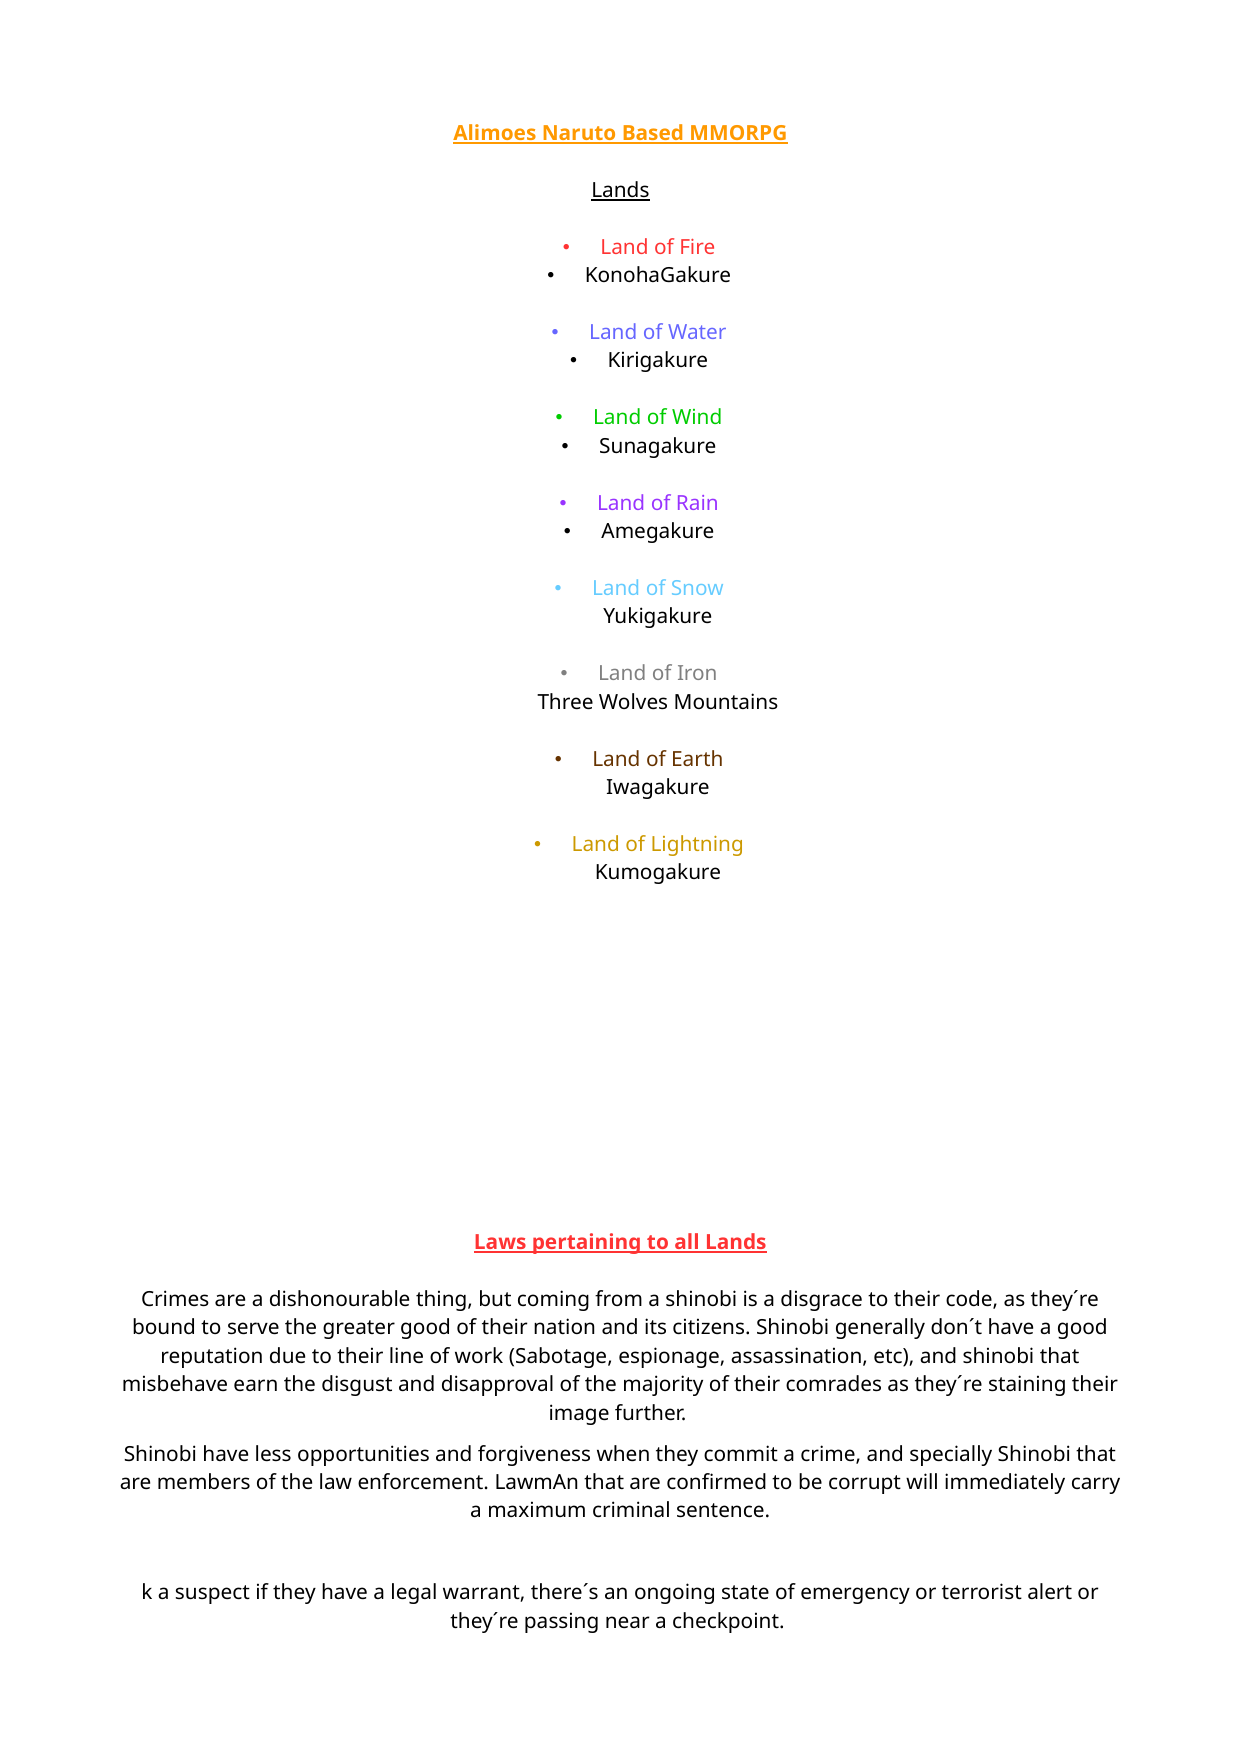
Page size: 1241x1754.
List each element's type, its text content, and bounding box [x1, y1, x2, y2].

list Land of Lightning [156, 829, 1122, 857]
list Kirigakure [156, 346, 1122, 374]
list Land of Iron [156, 658, 1122, 687]
list Amegakure [156, 516, 1122, 545]
list Land of Water [156, 317, 1122, 346]
list Land of Snow [156, 573, 1122, 602]
list Iwagakure [156, 772, 1122, 801]
text Alimoes Naruto Based MMORPG [118, 118, 1122, 147]
text Laws pertaining to all Lands [118, 1227, 1122, 1256]
list Land of Earth [156, 744, 1122, 772]
text k a suspect if they have a legal warrant, there´s an ongoing state of emergency or terrorist alert or they´re passing near a checkpoint. [118, 1577, 1122, 1634]
list KonohaGakure [156, 260, 1122, 289]
list Land of Rain [156, 488, 1122, 516]
list Land of Fire [156, 232, 1122, 260]
text Lands [118, 175, 1122, 203]
list Land of Wind [156, 402, 1122, 431]
list Kumogakure [156, 857, 1122, 886]
list Yukigakure [156, 602, 1122, 630]
text Shinobi have less opportunities and forgiveness when they commit a crime, and specially Shinobi that are members of the law enforcement. LawmAn that are confirmed to be corrupt will immediately carry a maximum criminal sentence. [118, 1439, 1122, 1524]
list Sunagakure [156, 431, 1122, 459]
text Crimes are a dishonourable thing, but coming from a shinobi is a disgrace to their code, as they´re bound to serve the greater good of their nation and its citizens. Shinobi generally don´t have a good reputation due to their line of work (Sabotage, espionage, assassination, etc), and shinobi that misbehave earn the disgust and disapproval of the majority of their comrades as they´re staining their image further. [118, 1284, 1122, 1426]
list Three Wolves Mountains [156, 687, 1122, 715]
